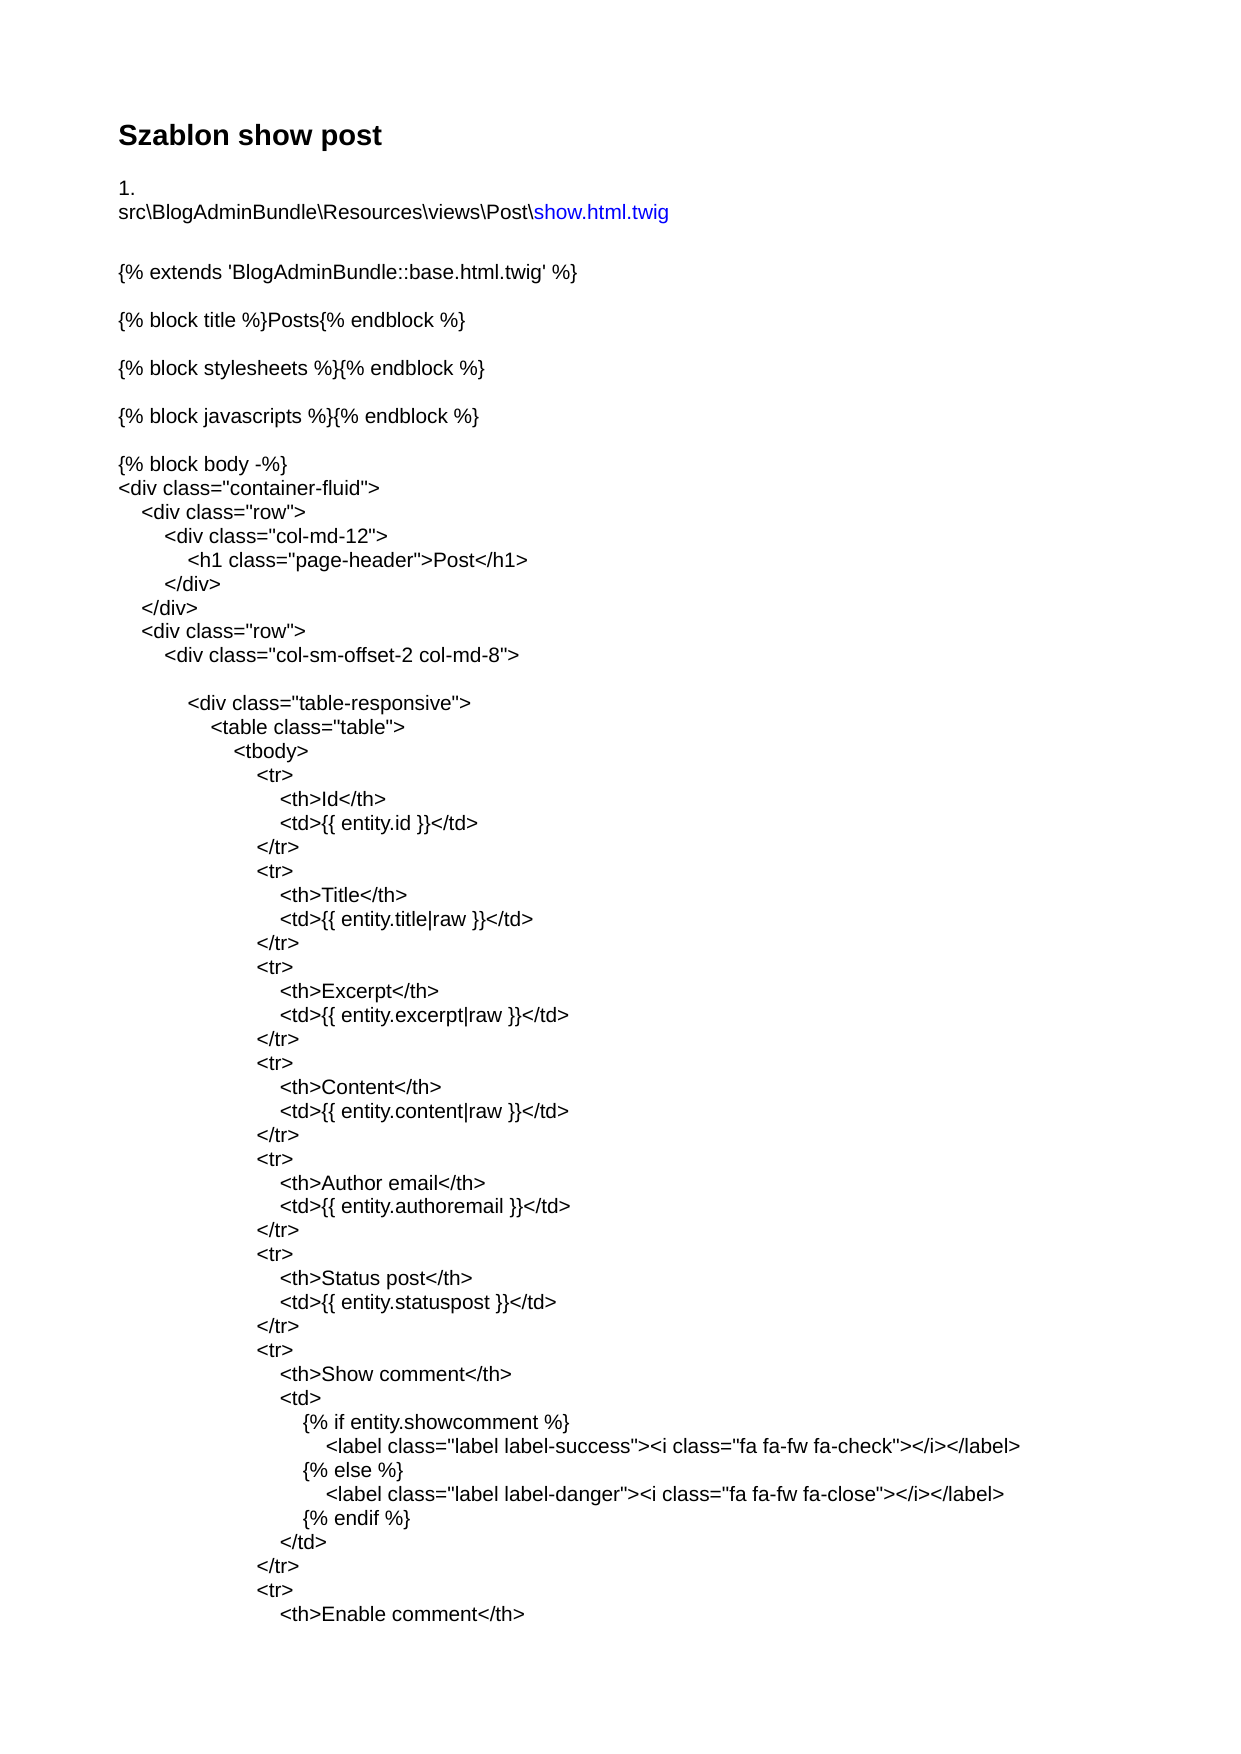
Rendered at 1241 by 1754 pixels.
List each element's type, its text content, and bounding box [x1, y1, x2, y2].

text <tr> [118, 1338, 1122, 1362]
text <h1 class="page-header">Post</h1> [118, 547, 1122, 571]
text <div class="col-sm-offset-2 col-md-8"> [118, 643, 1122, 667]
text <td>{{ entity.statuspost }}</td> [118, 1290, 1122, 1314]
text <td> [118, 1386, 1122, 1410]
text {% endif %} [118, 1506, 1122, 1530]
text {% block stylesheets %}{% endblock %} [118, 356, 1122, 380]
text </tr> [118, 1554, 1122, 1578]
text <tr> [118, 1146, 1122, 1170]
text </tr> [118, 835, 1122, 859]
text <th>Title</th> [118, 883, 1122, 907]
text {% else %} [118, 1458, 1122, 1482]
text <th>Author email</th> [118, 1170, 1122, 1194]
text <label class="label label-danger"><i class="fa fa-fw fa-close"></i></label> [118, 1482, 1122, 1506]
text <tr> [118, 1051, 1122, 1074]
text </tr> [118, 1218, 1122, 1242]
text <th>Id</th> [118, 787, 1122, 811]
text <tr> [118, 763, 1122, 787]
text <label class="label label-success"><i class="fa fa-fw fa-check"></i></label> [118, 1434, 1122, 1458]
text <td>{{ entity.id }}</td> [118, 811, 1122, 835]
text <tr> [118, 859, 1122, 883]
text <div class="row"> [118, 499, 1122, 523]
text src\BlogAdminBundle\Resources\views\Post\show.html.twig [118, 199, 1122, 223]
text <div class="row"> [118, 619, 1122, 643]
text </div> [118, 571, 1122, 595]
text Szablon show post [118, 118, 1122, 152]
text </tr> [118, 931, 1122, 955]
text {% block javascripts %}{% endblock %} [118, 404, 1122, 428]
text <div class="table-responsive"> [118, 691, 1122, 715]
text <td>{{ entity.content|raw }}</td> [118, 1098, 1122, 1122]
text {% extends 'BlogAdminBundle::base.html.twig' %} [118, 260, 1122, 284]
text </tr> [118, 1122, 1122, 1146]
text <div class="container-fluid"> [118, 476, 1122, 499]
text <th>Enable comment</th> [118, 1602, 1122, 1626]
text <tr> [118, 1578, 1122, 1602]
text <tr> [118, 1242, 1122, 1266]
text <tr> [118, 955, 1122, 979]
text <td>{{ entity.excerpt|raw }}</td> [118, 1003, 1122, 1027]
text <tbody> [118, 739, 1122, 763]
text <th>Excerpt</th> [118, 979, 1122, 1003]
text <td>{{ entity.authoremail }}</td> [118, 1194, 1122, 1218]
text <th>Status post</th> [118, 1266, 1122, 1290]
text <th>Content</th> [118, 1074, 1122, 1098]
text {% block title %}Posts{% endblock %} [118, 308, 1122, 332]
text </div> [118, 595, 1122, 619]
text </tr> [118, 1027, 1122, 1051]
text {% if entity.showcomment %} [118, 1410, 1122, 1434]
text <div class="col-md-12"> [118, 523, 1122, 547]
text </td> [118, 1530, 1122, 1554]
text {% block body -%} [118, 452, 1122, 476]
text </tr> [118, 1314, 1122, 1338]
text <table class="table"> [118, 715, 1122, 739]
text 1. [118, 176, 1122, 199]
text <th>Show comment</th> [118, 1362, 1122, 1386]
text <td>{{ entity.title|raw }}</td> [118, 907, 1122, 931]
